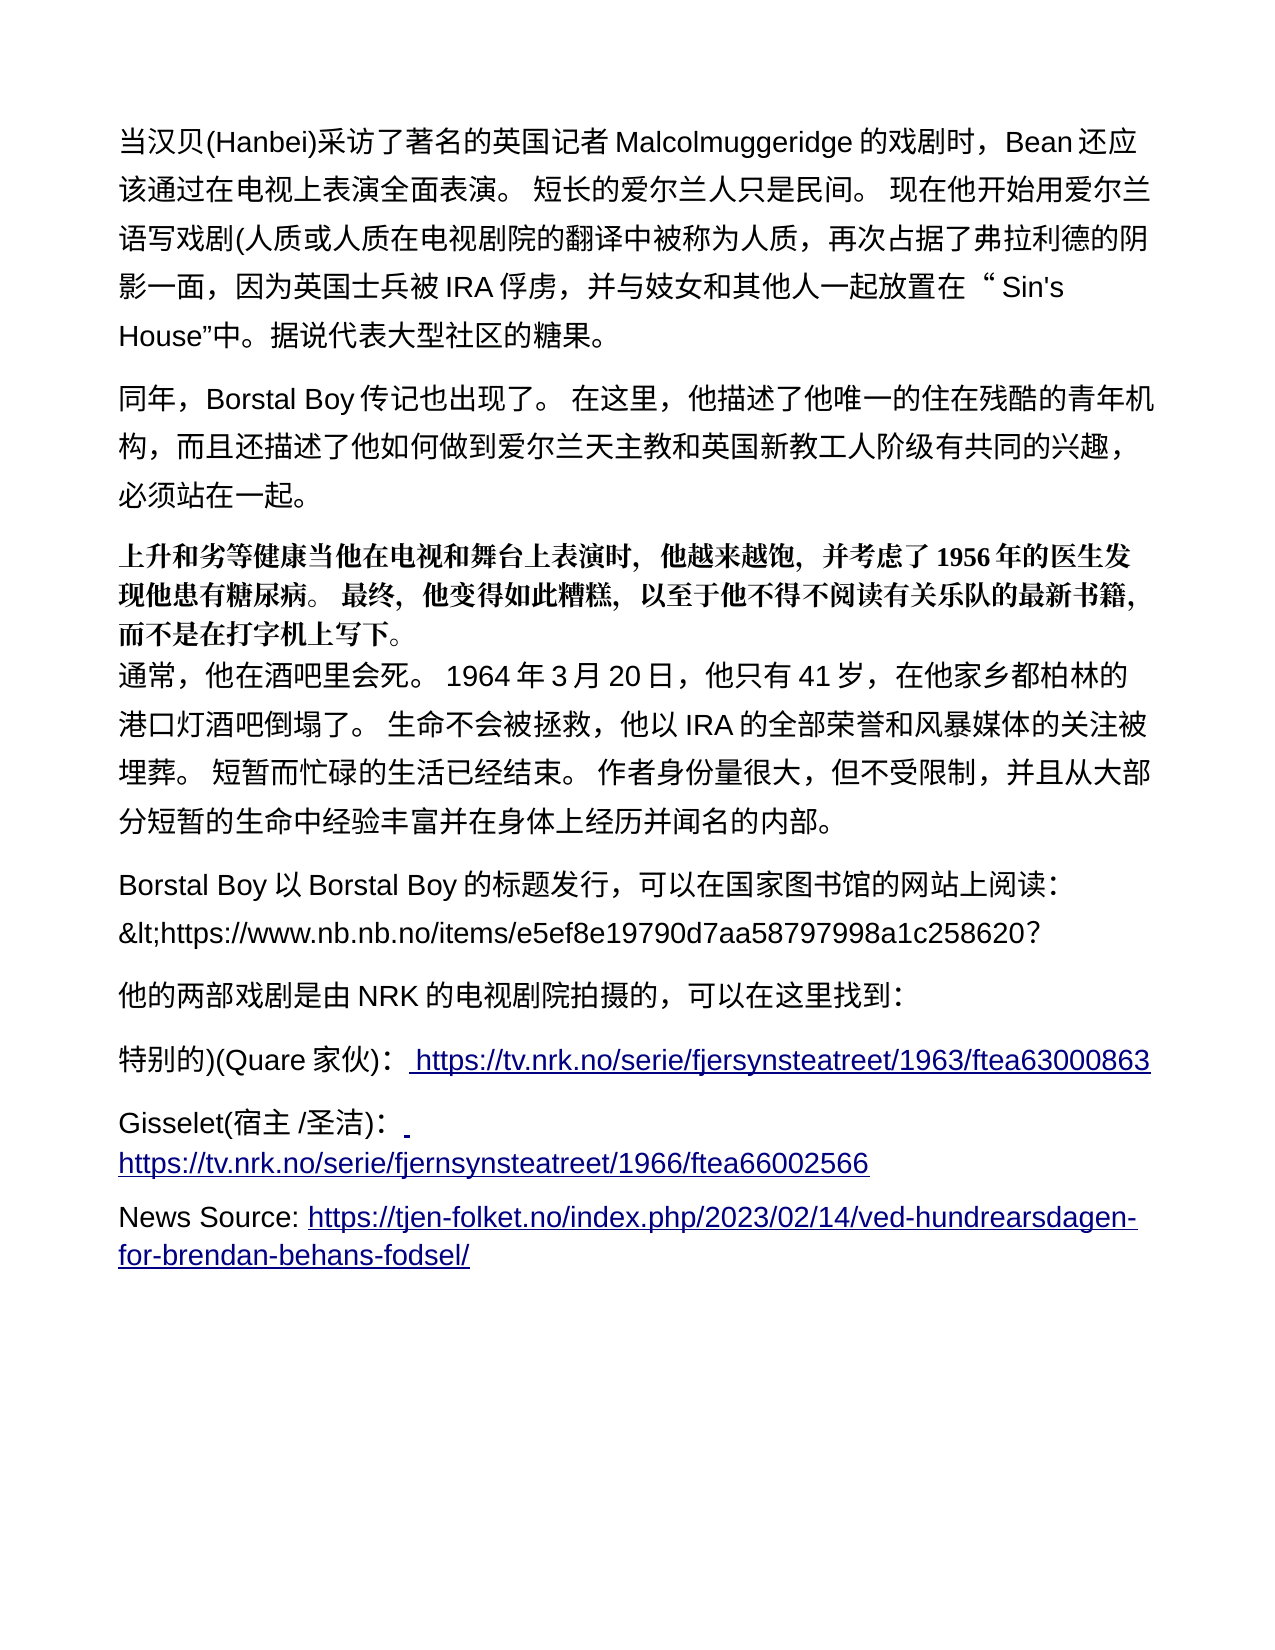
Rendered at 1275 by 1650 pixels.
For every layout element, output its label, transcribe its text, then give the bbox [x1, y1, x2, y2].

text Gisselet(宿主 /圣洁)： https://tv.nrk.no/serie/fjernsynsteatreet/1966/ftea66002566 [118, 1099, 1157, 1180]
text 同年，Borstal Boy传记也出现了。 在这里，他描述了他唯一的住在残酷的青年机构，而且还描​​述了他如何做到爱尔兰天主教和英国新教工人阶级有共同的兴趣，必须站在一起。 [118, 375, 1157, 515]
text 通常，他在酒吧里会死。 1964年3月20日，他只有41岁，在他家乡都柏林的港口灯酒吧倒塌了。 生命不会被拯救，他以IRA的全部荣誉和风暴媒体的关注被埋葬。 短暂而忙碌的生活已经结束。 作者身份量很大，但不受限制，并且从大部分短暂的生命中经验丰富并在身体上经历并闻名的内部。 [118, 652, 1157, 840]
text 当汉贝(Hanbei)采访了著名的英国记者Malcolmuggeridge的戏剧时，Bean还应该通过在电视上表演全面表演。 短长的爱尔兰人只是民间。 现在他开始用爱尔兰语写戏剧(人质或人质在电视剧院的翻译中被称为人质，再次占据了弗拉利德的阴影一面，因为英国士兵被IRA俘虏，并与妓女和其他人一起放置在“ Sin's House”中。据说代表大型社区的糖果。 [118, 118, 1157, 354]
text 他的两部戏剧是由NRK的电视剧院拍摄的，可以在这里找到： [118, 973, 1157, 1015]
text Borstal Boy以Borstal Boy的标题发行，可以在国家图书馆的网站上阅读：&lt;https://www.nb.nb.no/items/e5ef8e19790d7aa58797998a1c258620？ [118, 861, 1157, 952]
text News Source: https://tjen-folket.no/index.php/2023/02/14/ved-hundrearsdagen-for-brendan-behans-fodsel/ [118, 1199, 1157, 1272]
text 特别的)(Quare家伙)： https://tv.nrk.no/serie/fjersynsteatreet/1963/ftea63000863 [118, 1036, 1157, 1078]
subtitle 上升和劣等健康当他在电视和舞台上表演时，他越来越饱，并考虑了1956年的医生发现他患有糖尿病。 最终，他变得如此糟糕，以至于他不得不阅读有关乐队的最新书籍，而不是在打字机上写下。 [118, 536, 1157, 652]
